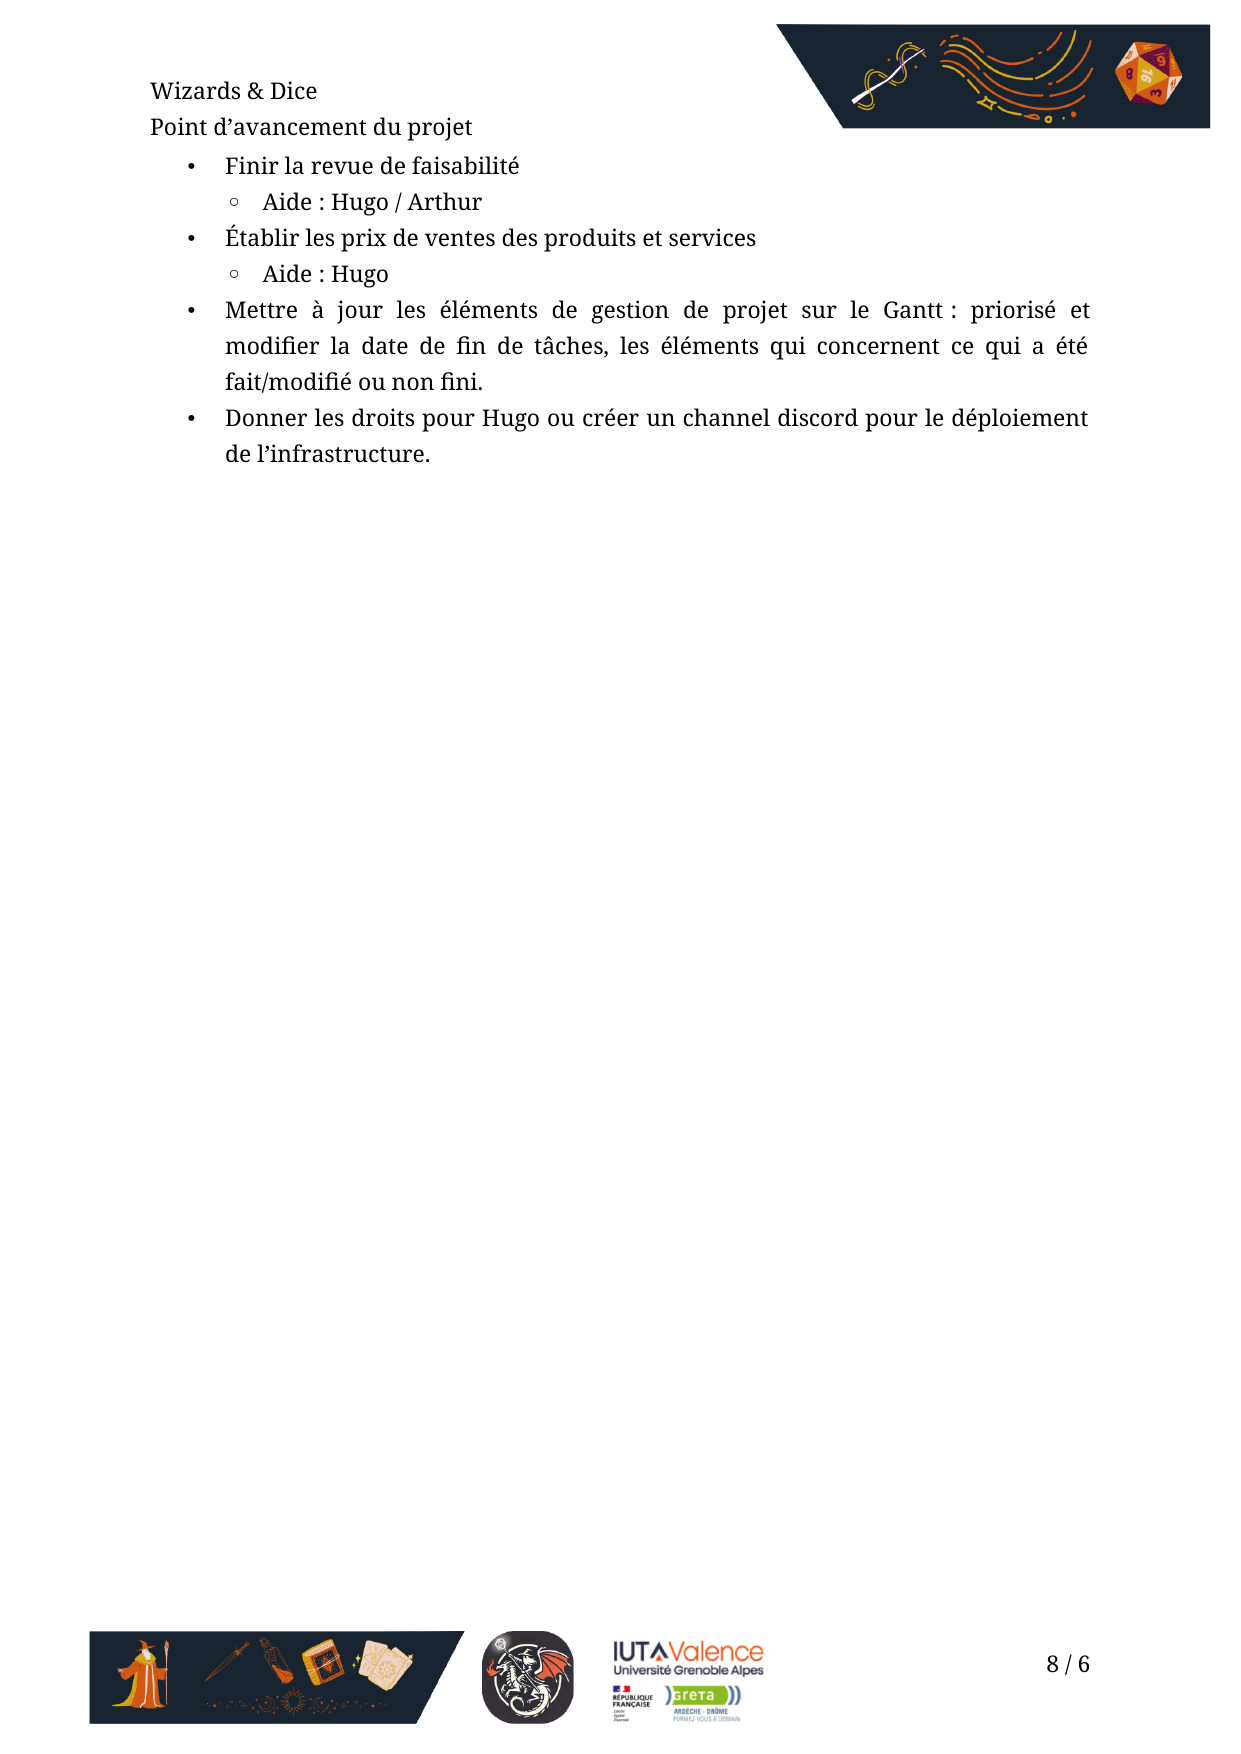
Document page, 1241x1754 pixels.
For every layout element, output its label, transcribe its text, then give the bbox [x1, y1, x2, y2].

list Aide : Hugo / Arthur [225, 186, 1090, 217]
list Aide : Hugo [225, 258, 1090, 289]
list Mettre à jour les éléments de gestion de projet sur le Gantt : priorisé et modifier la date de fin de tâches, les éléments qui concernent ce qui a été fait/modifié ou non fini. [187, 294, 1090, 397]
list Établir les prix de ventes des produits et services [187, 222, 1090, 253]
picture [81, 1620, 788, 1733]
list Donner les droits pour Hugo ou créer un channel discord pour le déploiement de l’infrastructure. [187, 402, 1090, 469]
list Finir la revue de faisabilité [187, 150, 1090, 181]
picture [771, 21, 1218, 131]
